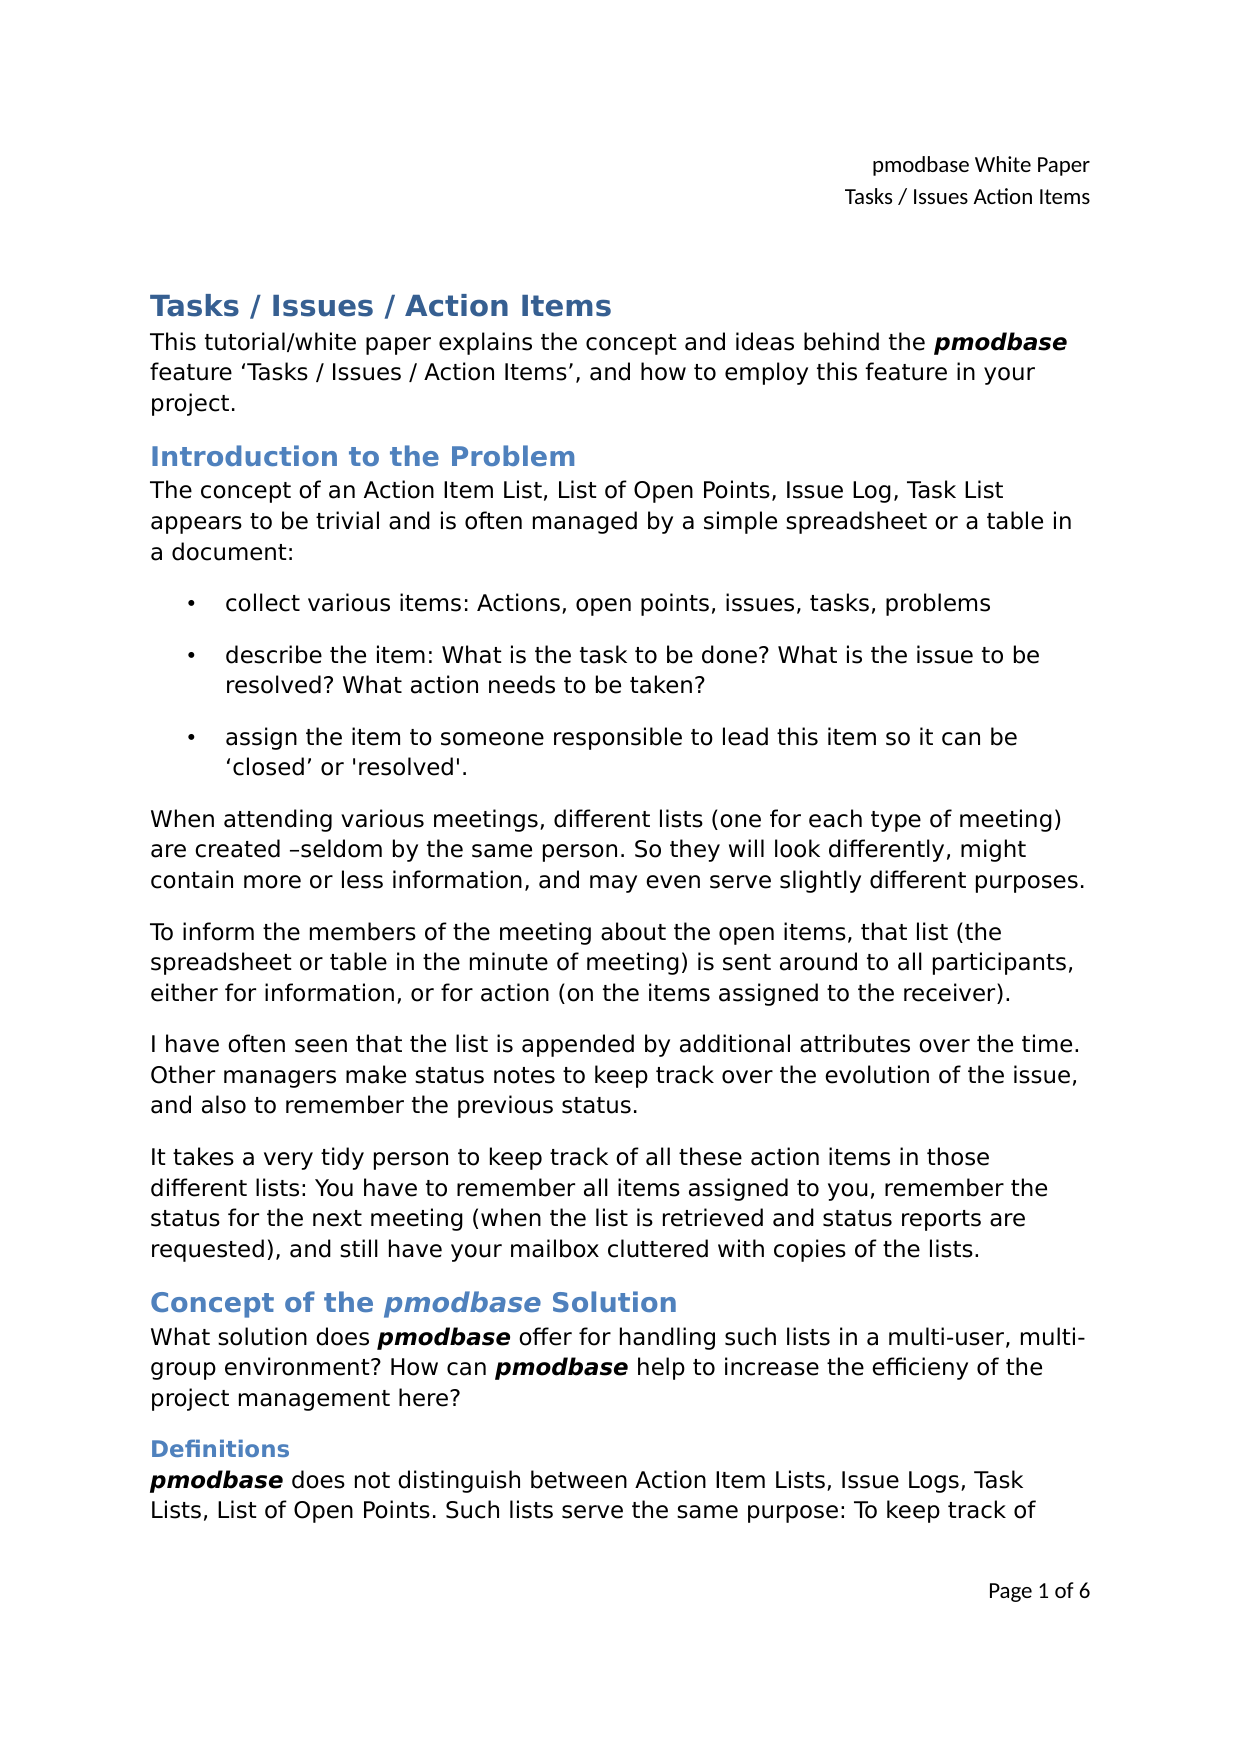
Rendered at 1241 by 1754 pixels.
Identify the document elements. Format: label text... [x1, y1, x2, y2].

text To inform the members of the meeting about the open items, that list (the spreadsheet or table in the minute of meeting) is sent around to all participants, either for information, or for action (on the items assigned to the receiver). [150, 919, 1090, 1007]
text When attending various meetings, different lists (one for each type of meeting) are created –seldom by the same person. So they will look differently, might contain more or less information, and may even serve slightly different purposes. [150, 806, 1090, 894]
subtitle Definitions [150, 1436, 1090, 1463]
text The concept of an Action Item List, List of Open Points, Issue Log, Task List appears to be trivial and is often managed by a simple spreadsheet or a table in a document: [150, 478, 1090, 566]
list describe the item: What is the task to be done? What is the issue to be resolved? What action needs to be taken? [187, 642, 1090, 699]
subtitle Introduction to the Problem [150, 441, 1090, 473]
subtitle Concept of the pmodbase Solution [150, 1287, 1090, 1319]
list assign the item to someone responsible to lead this item so it can be ‘closed’ or 'resolved'. [187, 724, 1090, 781]
text pmodbase does not distinguish between Action Item Lists, Issue Logs, Task Lists, List of Open Points. Such lists serve the same purpose: To keep track of [150, 1467, 1090, 1524]
text This tutorial/white paper explains the concept and ideas behind the pmodbase feature ‘Tasks / Issues / Action Items’, and how to employ this feature in your project. [150, 329, 1090, 417]
list collect various items: Actions, open points, issues, tasks, problems [187, 590, 1090, 617]
text It takes a very tidy person to keep track of all these action items in those different lists: You have to remember all items assigned to you, remember the status for the next meeting (when the list is retrieved and status reports are requested), and still have your mailbox cluttered with copies of the lists. [150, 1144, 1090, 1263]
text I have often seen that the list is appended by additional attributes over the time. Other managers make status notes to keep track over the evolution of the issue, and also to remember the previous status. [150, 1031, 1090, 1119]
text What solution does pmodbase offer for handling such lists in a multi-user, multi-group environment? How can pmodbase help to increase the efficieny of the project management here? [150, 1324, 1090, 1412]
subtitle Tasks / Issues / Action Items [150, 290, 1090, 324]
